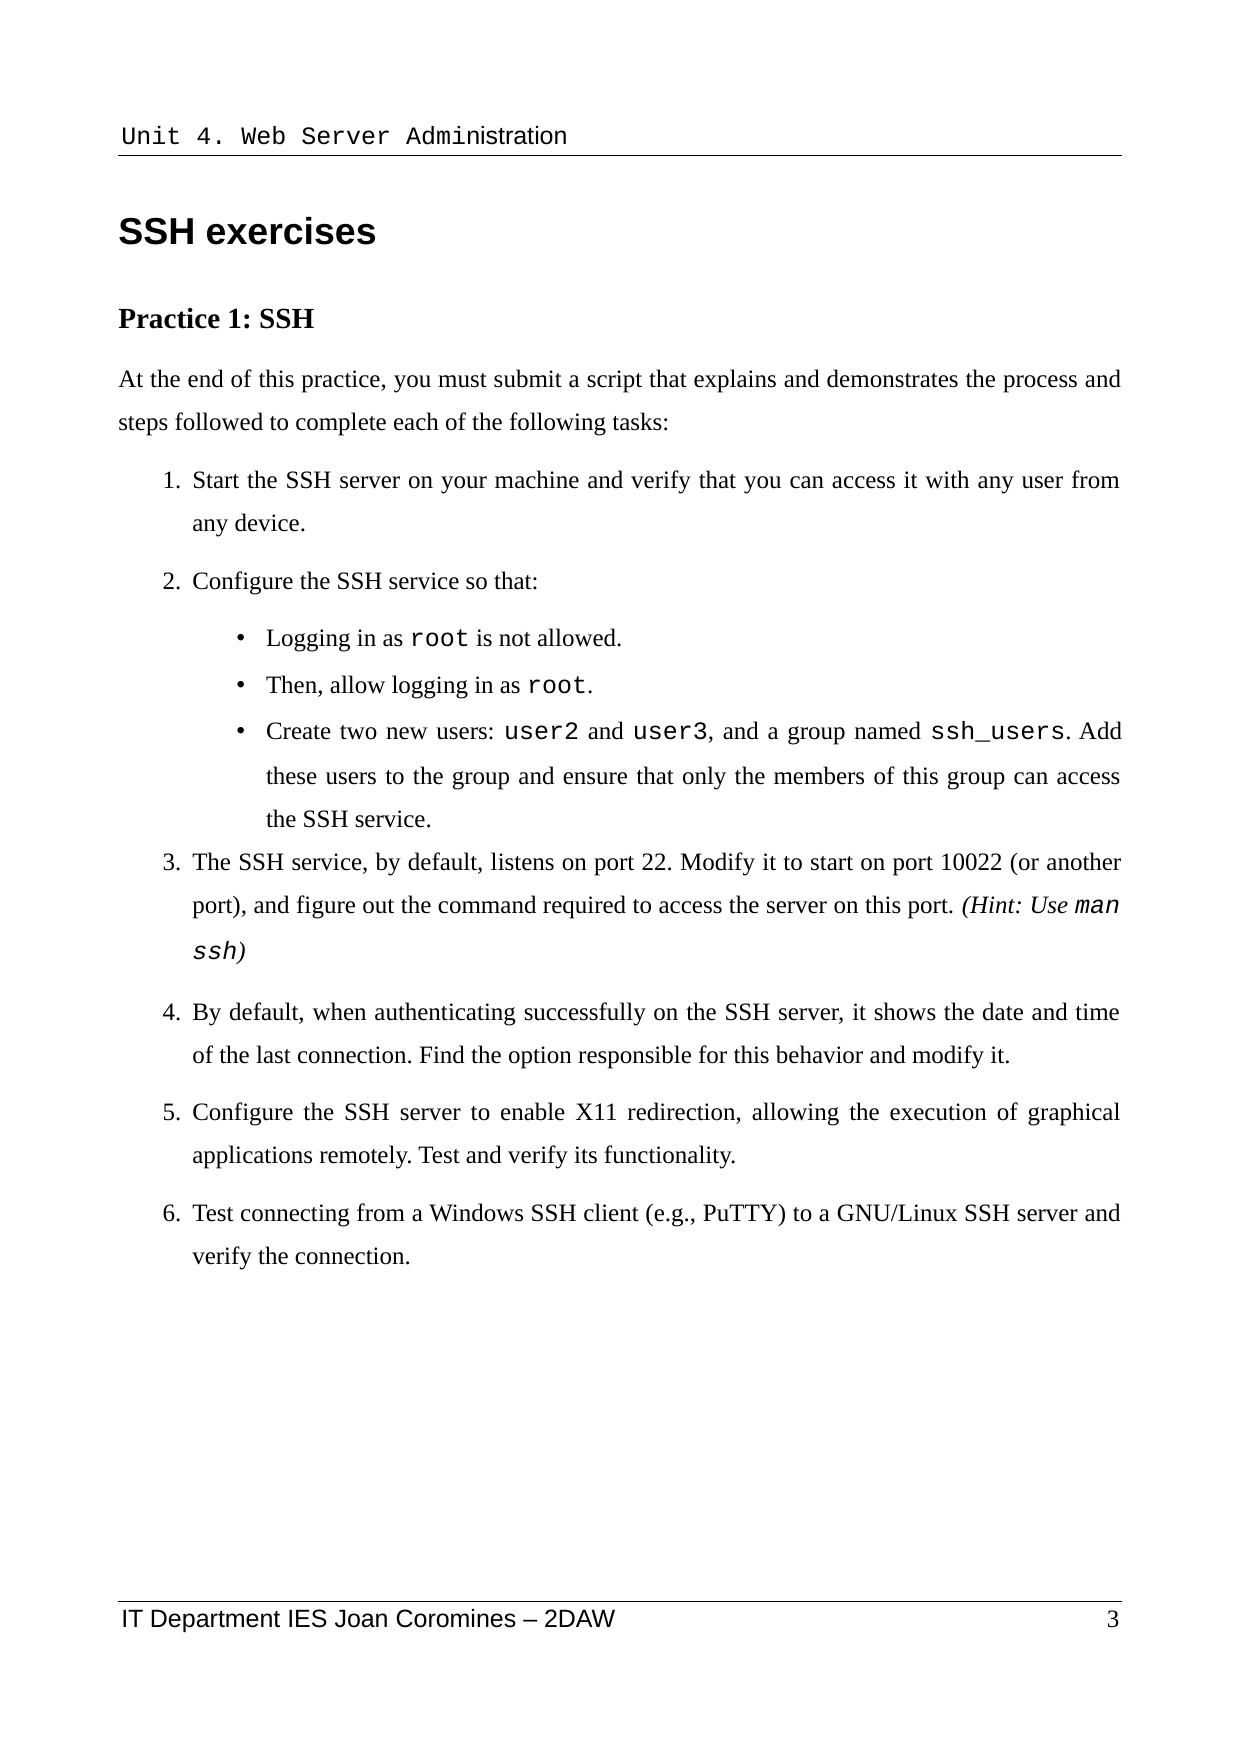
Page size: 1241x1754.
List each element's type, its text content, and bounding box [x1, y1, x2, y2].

subtitle Practice 1: SSH [118, 301, 1122, 335]
list Configure the SSH server to enable X11 redirection, allowing the execution of graphical applications remotely. Test and verify its functionality. [162, 1097, 1122, 1169]
subtitle SSH exercises [118, 209, 1122, 253]
list Start the SSH server on your machine and verify that you can access it with any user from any device. [162, 465, 1122, 537]
list Logging in as root is not allowed. [236, 623, 1122, 654]
list By default, when authenticating successfully on the SSH server, it shows the date and time of the last connection. Find the option responsible for this behavior and modify it. [162, 997, 1122, 1068]
text At the end of this practice, you must submit a script that explains and demonstrates the process and steps followed to complete each of the following tasks: [118, 364, 1122, 436]
list Create two new users: user2 and user3, and a group named ssh_users. Add these users to the group and ensure that only the members of this group can access the SSH service. [236, 716, 1122, 833]
list The SSH service, by default, listens on port 22. Modify it to start on port 10022 (or another port), and figure out the command required to access the server on this port. (Hint: Use man ssh) [162, 847, 1122, 967]
list Configure the SSH service so that: [162, 566, 1122, 594]
list Then, allow logging in as root. [236, 670, 1122, 701]
list Test connecting from a Windows SSH client (e.g., PuTTY) to a GNU/Linux SSH server and verify the connection. [162, 1198, 1122, 1270]
